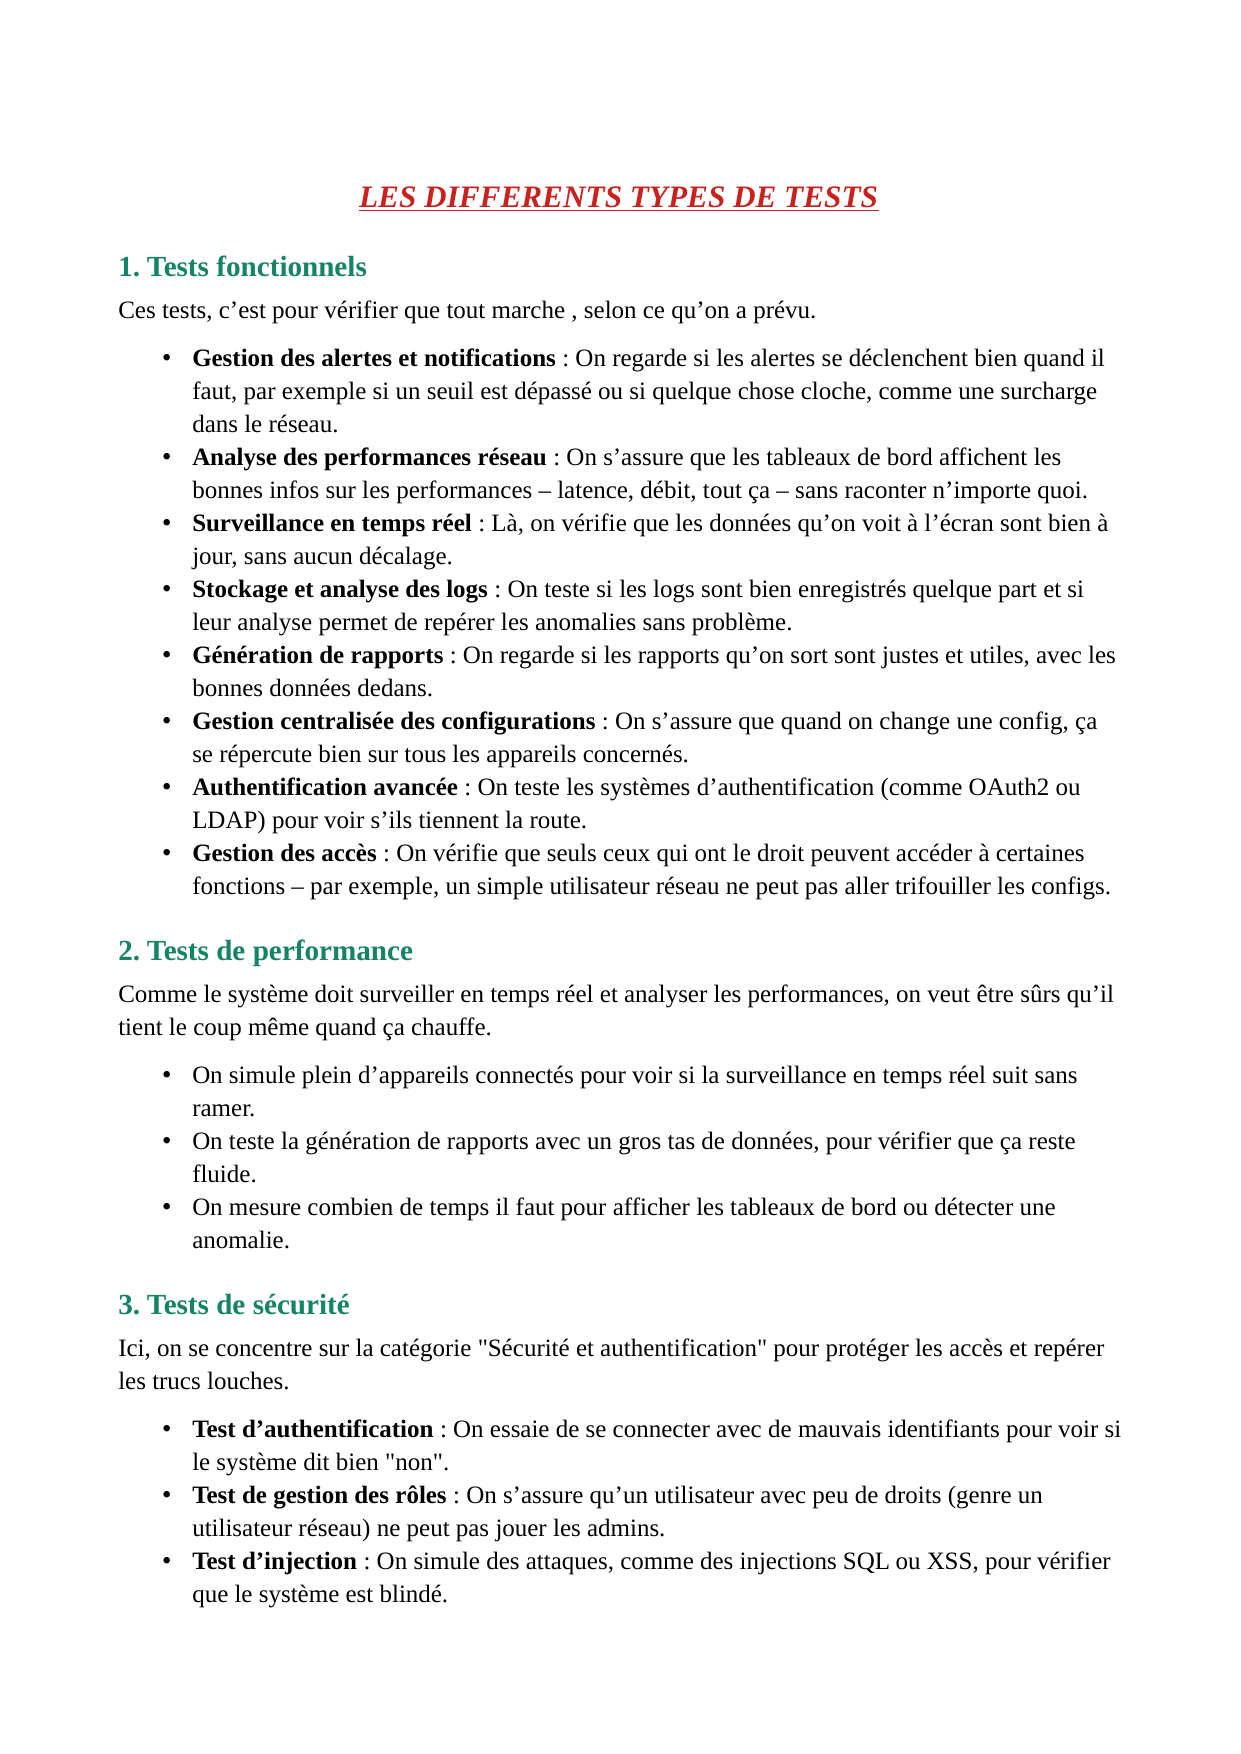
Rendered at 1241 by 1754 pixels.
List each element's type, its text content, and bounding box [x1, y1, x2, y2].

list Stockage et analyse des logs : On teste si les logs sont bien enregistrés quelque part et si leur analyse permet de repérer les anomalies sans problème. [162, 574, 1122, 636]
text Ces tests, c’est pour vérifier que tout marche , selon ce qu’on a prévu. [118, 295, 1122, 324]
list Test d’authentification : On essaie de se connecter avec de mauvais identifiants pour voir si le système dit bien "non". [162, 1414, 1122, 1476]
text Ici, on se concentre sur la catégorie "Sécurité et authentification" pour protéger les accès et repérer les trucs louches. [118, 1333, 1122, 1395]
list Analyse des performances réseau : On s’assure que les tableaux de bord affichent les bonnes infos sur les performances – latence, débit, tout ça – sans raconter n’importe quoi. [162, 442, 1122, 504]
list On simule plein d’appareils connectés pour voir si la surveillance en temps réel suit sans ramer. [162, 1060, 1122, 1122]
subtitle 2. Tests de performance [118, 933, 1122, 967]
list Génération de rapports : On regarde si les rapports qu’on sort sont justes et utiles, avec les bonnes données dedans. [162, 640, 1122, 702]
subtitle 1. Tests fonctionnels [118, 249, 1122, 283]
list On teste la génération de rapports avec un gros tas de données, pour vérifier que ça reste fluide. [162, 1126, 1122, 1188]
list Authentification avancée : On teste les systèmes d’authentification (comme OAuth2 ou LDAP) pour voir s’ils tiennent la route. [162, 772, 1122, 834]
text Comme le système doit surveiller en temps réel et analyser les performances, on veut être sûrs qu’il tient le coup même quand ça chauffe. [118, 979, 1122, 1041]
text LES DIFFERENTS TYPES DE TESTS [118, 179, 1122, 215]
list On mesure combien de temps il faut pour afficher les tableaux de bord ou détecter une anomalie. [162, 1192, 1122, 1254]
subtitle 3. Tests de sécurité [118, 1287, 1122, 1321]
list Gestion des alertes et notifications : On regarde si les alertes se déclenchent bien quand il faut, par exemple si un seuil est dépassé ou si quelque chose cloche, comme une surcharge dans le réseau. [162, 343, 1122, 438]
list Gestion centralisée des configurations : On s’assure que quand on change une config, ça se répercute bien sur tous les appareils concernés. [162, 706, 1122, 768]
list Gestion des accès : On vérifie que seuls ceux qui ont le droit peuvent accéder à certaines fonctions – par exemple, un simple utilisateur réseau ne peut pas aller trifouiller les configs. [162, 838, 1122, 900]
list Test d’injection : On simule des attaques, comme des injections SQL ou XSS, pour vérifier que le système est blindé. [162, 1546, 1122, 1608]
list Surveillance en temps réel : Là, on vérifie que les données qu’on voit à l’écran sont bien à jour, sans aucun décalage. [162, 508, 1122, 570]
list Test de gestion des rôles : On s’assure qu’un utilisateur avec peu de droits (genre un utilisateur réseau) ne peut pas jouer les admins. [162, 1480, 1122, 1542]
